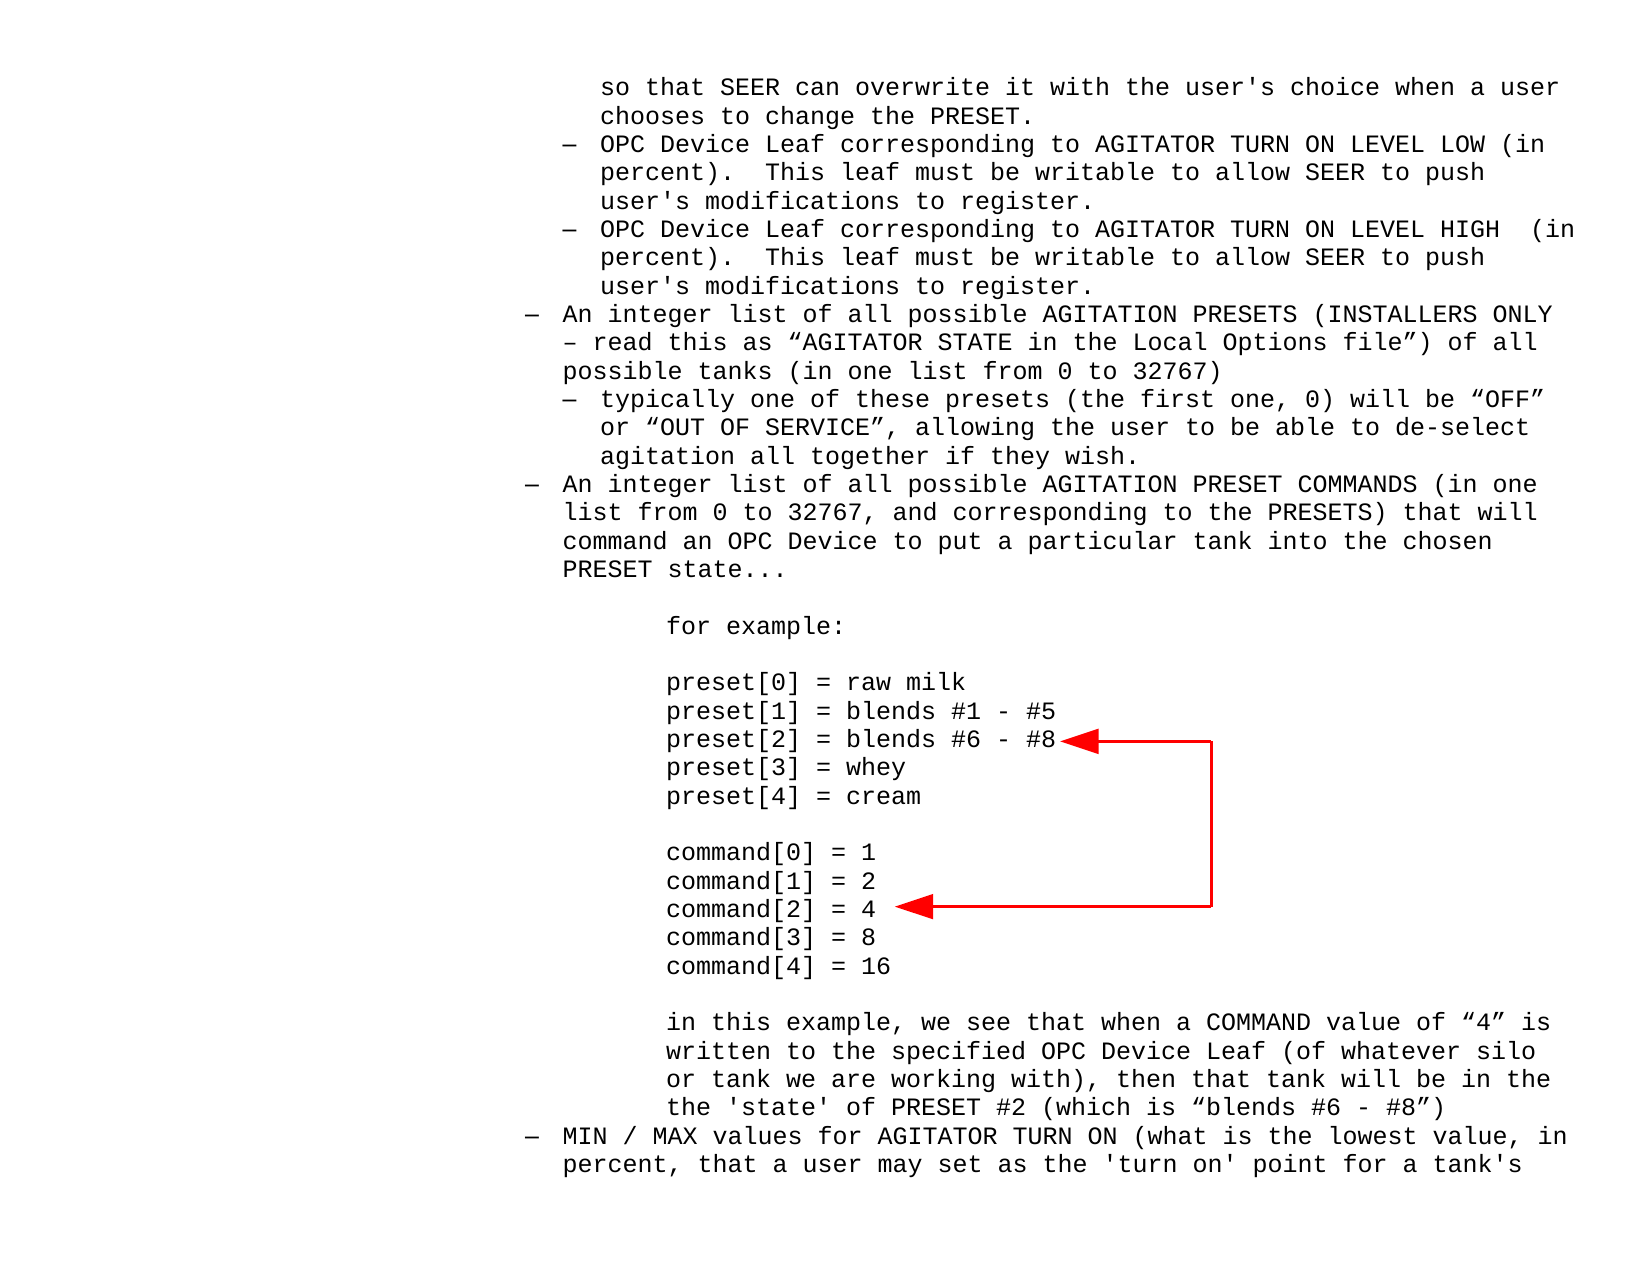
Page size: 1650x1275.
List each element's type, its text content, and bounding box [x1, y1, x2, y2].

list OPC Device Leaf corresponding to AGITATOR TURN ON LEVEL HIGH (in percent). This leaf must be writable to allow SEER to push user's modifications to register. [562, 217, 1575, 302]
text [1213, 868, 1575, 897]
text [1213, 783, 1575, 812]
text preset[4] = cream [75, 783, 1210, 812]
text [1213, 755, 1575, 783]
list An integer list of all possible AGITATION PRESET COMMANDS (in one list from 0 to 32767, and corresponding to the PRESETS) that will command an OPC Device to put a particular tank into the chosen PRESET state... [525, 472, 1575, 585]
text in this example, we see that when a COMMAND value of “4” is written to the specified OPC Device Leaf (of whatever silo or tank we are working with), then that tank will be in the the 'state' of PRESET #2 (which is “blends #6 - #8”) [75, 1010, 1575, 1123]
text command[1] = 2 [75, 868, 1210, 897]
text preset[2] = blends #6 - #8 [75, 727, 1575, 755]
list An integer list of all possible AGITATION PRESETS (INSTALLERS ONLY – read this as “AGITATOR STATE in the Local Options file”) of all possible tanks (in one list from 0 to 32767) [525, 302, 1575, 387]
text preset[0] = raw milk [75, 670, 1575, 698]
text command[4] = 16 [75, 953, 1575, 982]
text command[0] = 1 [75, 840, 1210, 868]
list so that SEER can overwrite it with the user's choice when a user chooses to change the PRESET. [562, 75, 1575, 132]
text [1213, 840, 1575, 868]
list OPC Device Leaf corresponding to AGITATOR TURN ON LEVEL LOW (in percent). This leaf must be writable to allow SEER to push user's modifications to register. [562, 132, 1575, 217]
text for example: [75, 613, 1575, 642]
list MIN / MAX values for AGITATOR TURN ON (what is the lowest value, in percent, that a user may set as the 'turn on' point for a tank's [525, 1123, 1575, 1180]
text preset[1] = blends #1 - #5 [75, 698, 1575, 727]
text command[2] = 4 [75, 897, 1575, 925]
list typically one of these presets (the first one, 0) will be “OFF” or “OUT OF SERVICE”, allowing the user to be able to de-select agitation all together if they wish. [562, 387, 1575, 472]
text preset[3] = whey [75, 755, 1210, 783]
text command[3] = 8 [75, 925, 1575, 953]
